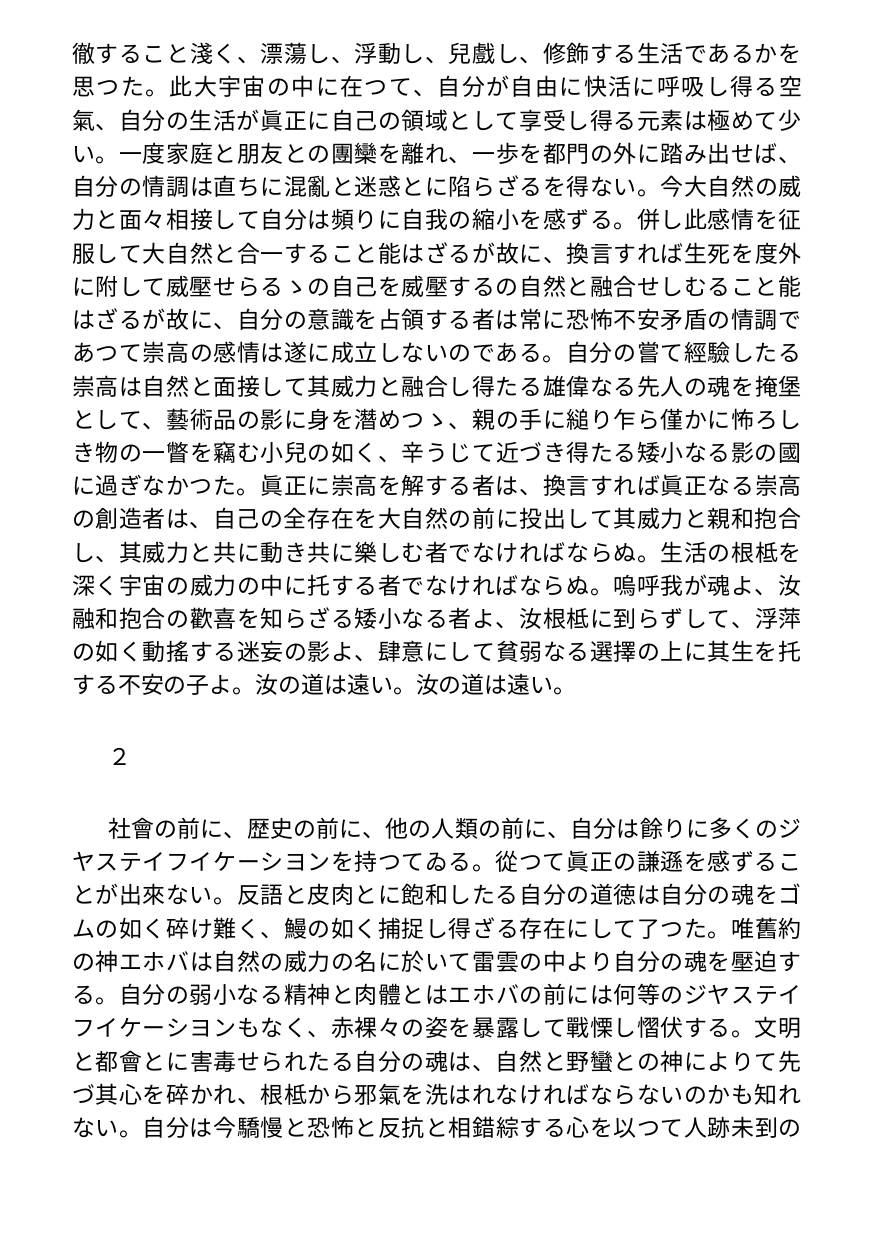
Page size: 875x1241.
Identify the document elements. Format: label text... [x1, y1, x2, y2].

text ２ [72, 739, 802, 772]
text 徹すること淺く、漂蕩し、浮動し、兒戲し、修飾する生活であるかを思つた。此大宇宙の中に在つて、自分が自由に快活に呼吸し得る空氣、自分の生活が眞正に自己の領域として享受し得る元素は極めて少い。一度家庭と朋友との團欒を離れ、一歩を都門の外に踏み出せば、自分の情調は直ちに混亂と迷惑とに陷らざるを得ない。今大自然の威力と面々相接して自分は頻りに自我の縮小を感ずる。併し此感情を征服して大自然と合一すること能はざるが故に、換言すれば生死を度外に附して威壓せらるゝの自己を威壓するの自然と融合せしむること能はざるが故に、自分の意識を占領する者は常に恐怖不安矛盾の情調であつて崇高の感情は遂に成立しないのである。自分の嘗て經驗したる崇高は自然と面接して其威力と融合し得たる雄偉なる先人の魂を掩堡として、藝術品の影に身を潛めつゝ、親の手に縋り乍ら僅かに怖ろしき物の一瞥を竊む小兒の如く、辛うじて近づき得たる矮小なる影の國に過ぎなかつた。眞正に崇高を解する者は、換言すれば眞正なる崇高の創造者は、自己の全存在を大自然の前に投出して其威力と親和抱合し、其威力と共に動き共に樂しむ者でなければならぬ。生活の根柢を深く宇宙の威力の中に托する者でなければならぬ。嗚呼我が魂よ、汝融和抱合の歡喜を知らざる矮小なる者よ、汝根柢に到らずして、浮萍の如く動搖する迷妄の影よ、肆意にして貧弱なる選擇の上に其生を托する不安の子よ。汝の道は遠い。汝の道は遠い。 [72, 36, 802, 701]
text 社會の前に、歴史の前に、他の人類の前に、自分は餘りに多くのジヤステイフイケーシヨンを持つてゐる。從つて眞正の謙遜を感ずることが出來ない。反語と皮肉とに飽和したる自分の道徳は自分の魂をゴムの如く碎け難く、鰻の如く捕捉し得ざる存在にして了つた。唯舊約の神エホバは自然の威力の名に於いて雷雲の中より自分の魂を壓迫する。自分の弱小なる精神と肉體とはエホバの前には何等のジヤステイフイケーシヨンもなく、赤裸々の姿を暴露して戰慄し慴伏する。文明と都會とに害毒せられたる自分の魂は、自然と野蠻との神によりて先づ其心を碎かれ、根柢から邪氣を洗はれなければならないのかも知れない。自分は今驕慢と恐怖と反抗と相錯綜する心を以つて人跡未到の [72, 811, 802, 1143]
